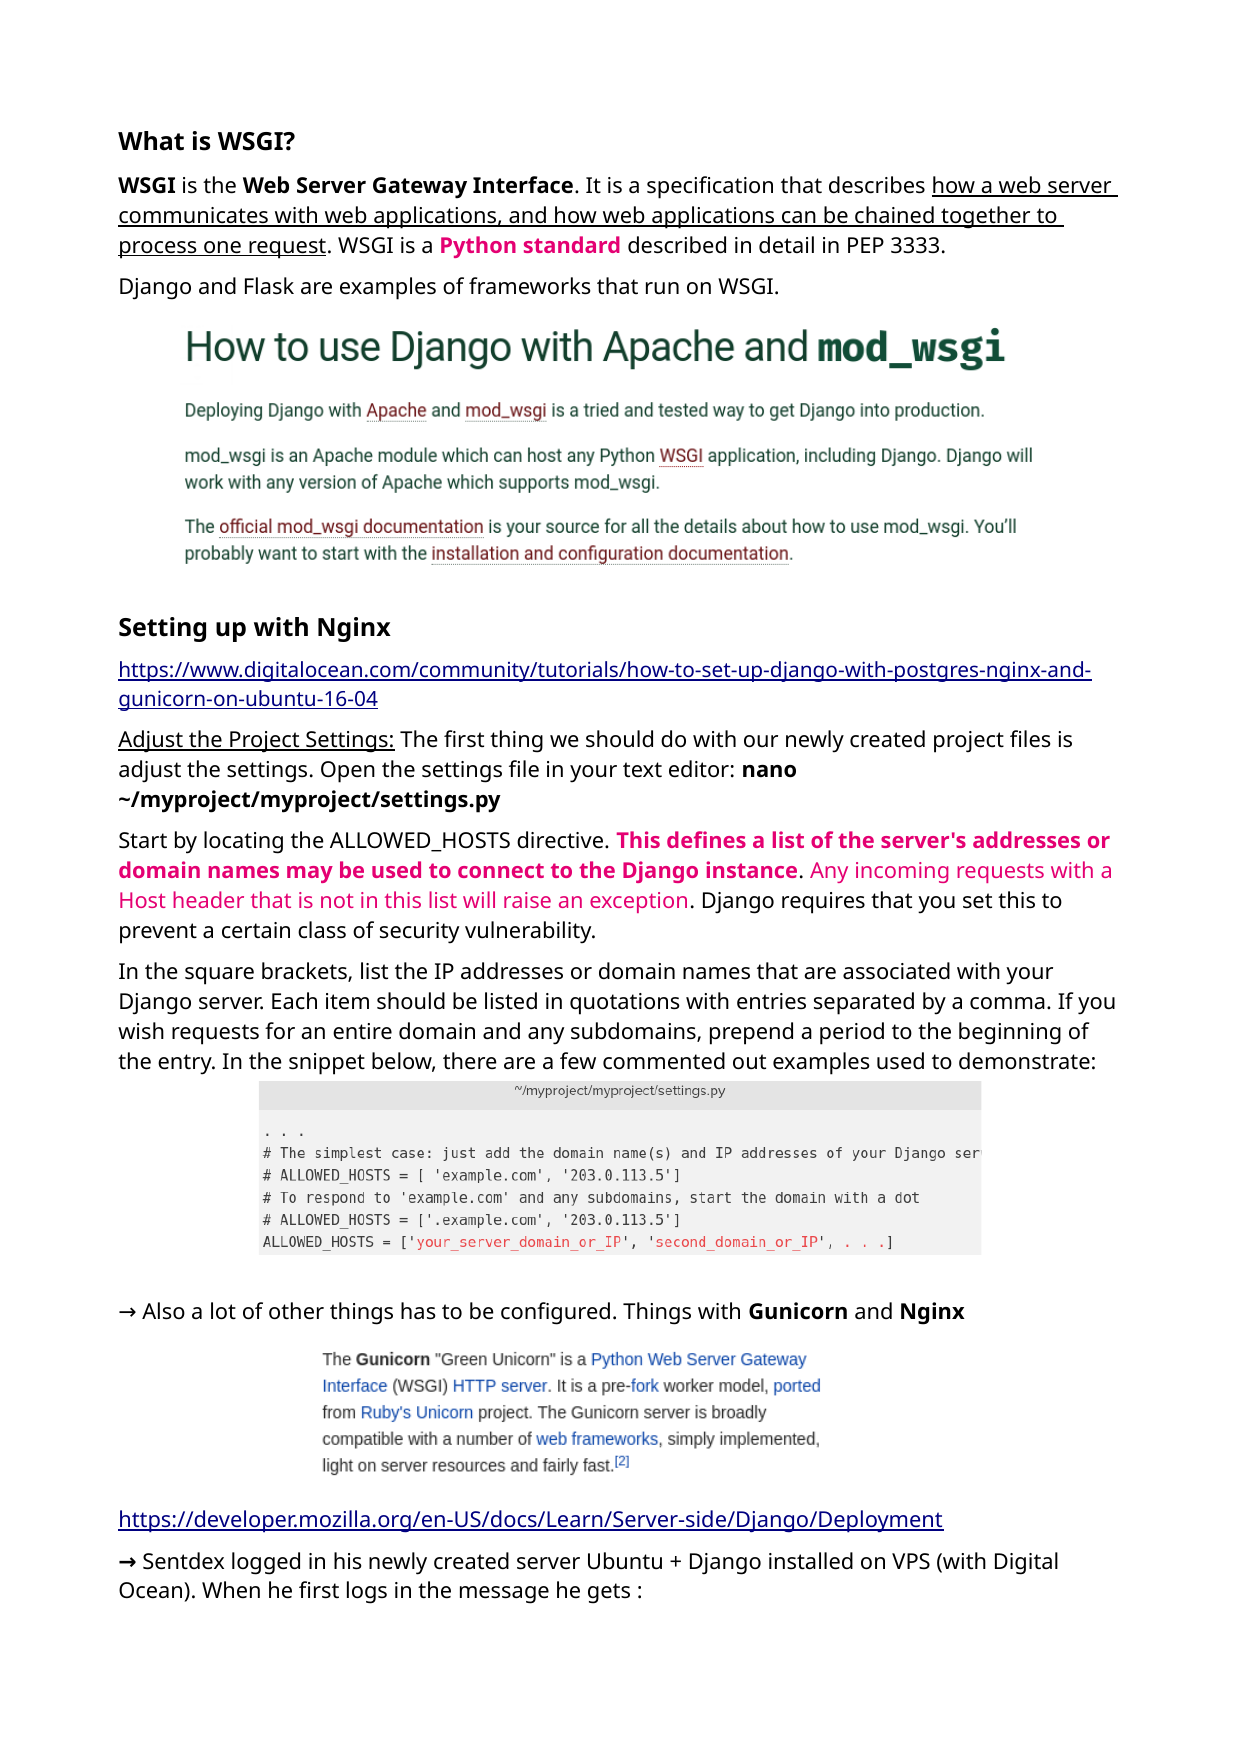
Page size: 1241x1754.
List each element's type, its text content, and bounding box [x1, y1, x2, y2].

text WSGI is the Web Server Gateway Interface. It is a specification that describes how a web server communicates with web applications, and how web applications can be chained together to process one request. WSGI is a Python standard described in detail in PEP 3333. [118, 170, 1122, 259]
text https://developer.mozilla.org/en-US/docs/Learn/Server-side/Django/Deployment [118, 1504, 1122, 1534]
text → Also a lot of other things has to be configured. Things with Gunicorn and Nginx [118, 1296, 1122, 1326]
picture [318, 1346, 832, 1480]
text What is WSGI? [118, 124, 1122, 158]
text Adjust the Project Settings: The first thing we should do with our newly created project files is adjust the settings. Open the settings file in your text editor: nano ~/myproject/myproject/settings.py [118, 724, 1122, 813]
picture [258, 1081, 982, 1255]
text → Sentdex logged in his newly created server Ubuntu + Django installed on VPS (with Digital Ocean). When he first logs in the message he gets : [118, 1546, 1122, 1605]
text https://www.digitalocean.com/community/tutorials/how-to-set-up-django-with-postgres-nginx-and-gunicorn-on-ubuntu-16-04 [118, 655, 1122, 712]
text Start by locating the ALLOWED_HOSTS directive. This defines a list of the server's addresses or domain names may be used to connect to the Django instance. Any incoming requests with a Host header that is not in this list will raise an exception. Django requires that you set this to prevent a certain class of security vulnerability. [118, 825, 1122, 944]
text In the square brackets, list the IP addresses or domain names that are associated with your Django server. Each item should be listed in quotations with entries separated by a comma. If you wish requests for an entire domain and any subdomains, prepend a period to the beginning of the entry. In the snippet below, there are a few commented out examples used to demonstrate: [118, 956, 1122, 1076]
text Django and Flask are examples of frameworks that run on WSGI. [118, 271, 1122, 301]
picture [180, 325, 1034, 568]
text Setting up with Nginx [118, 609, 1122, 643]
